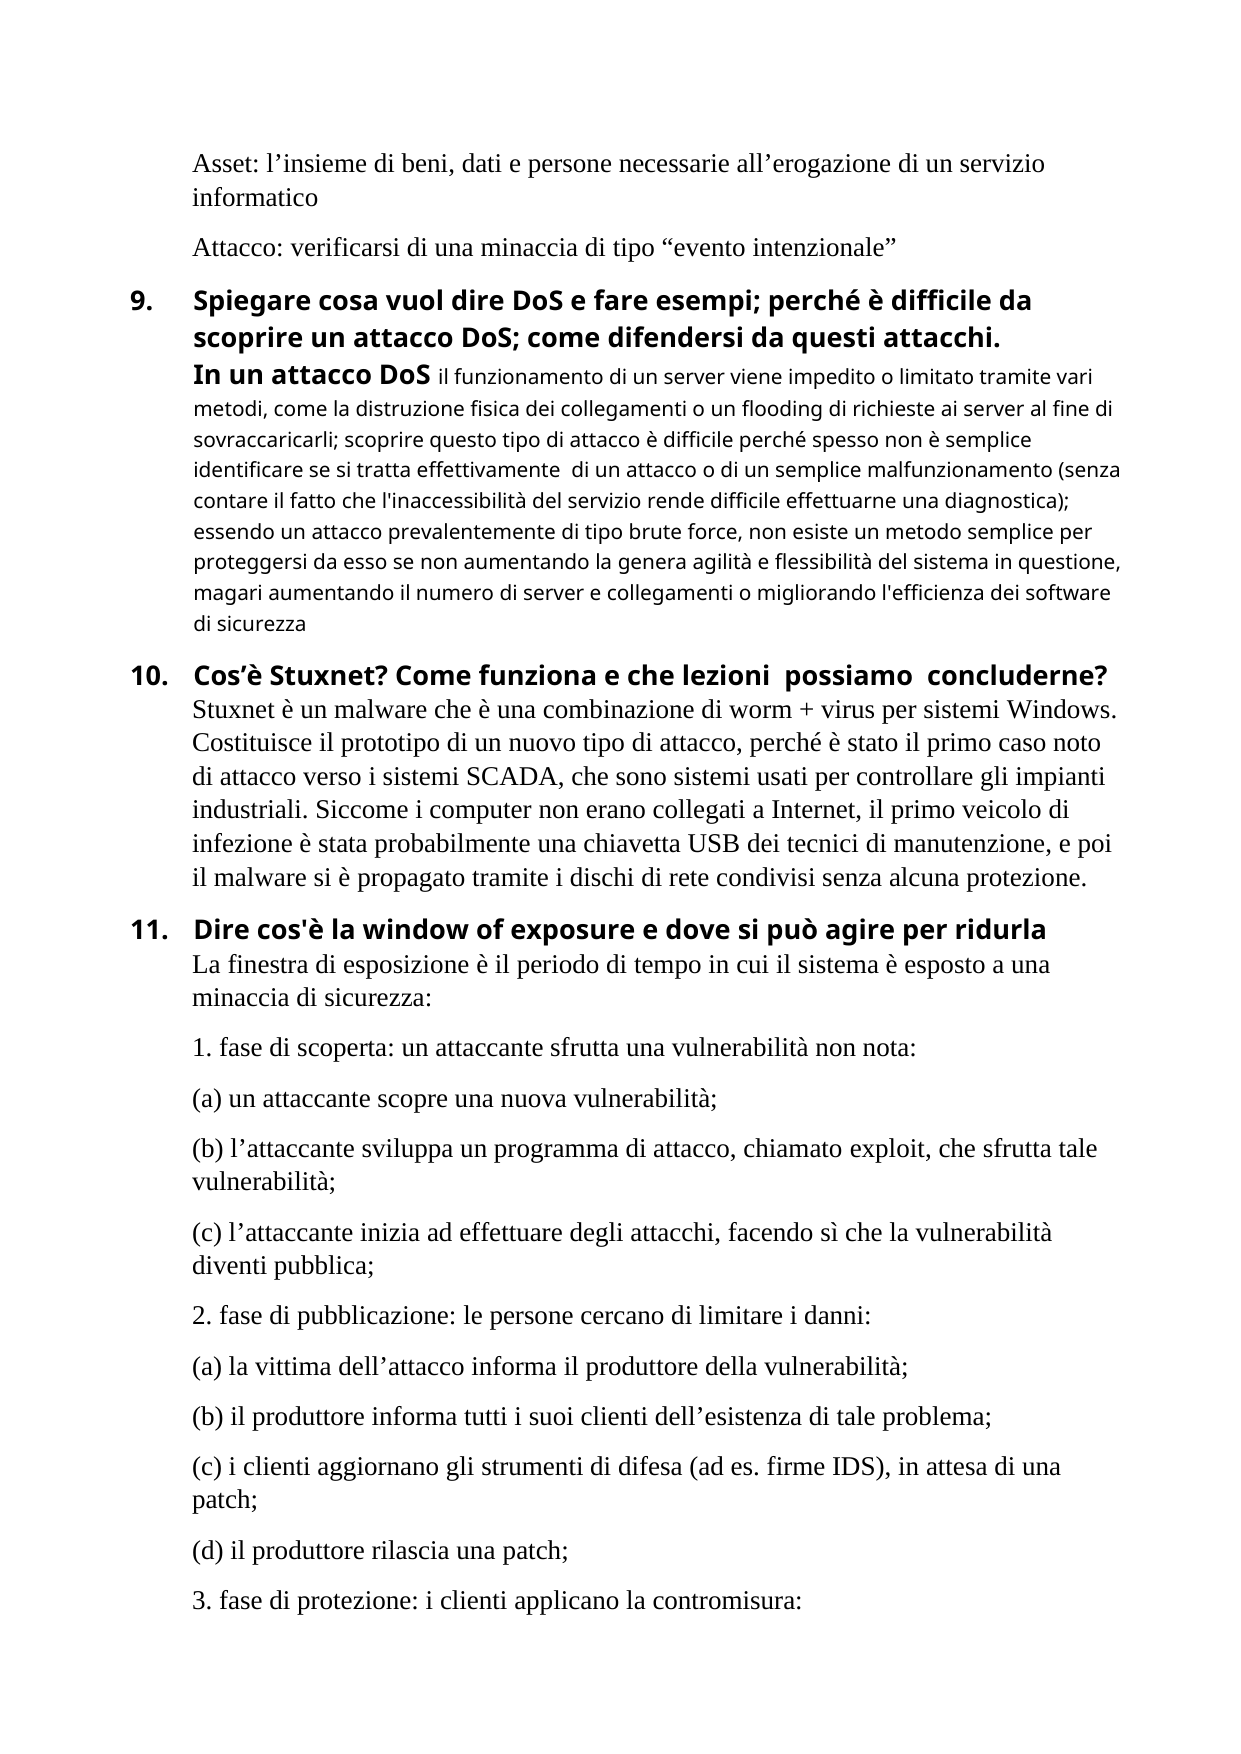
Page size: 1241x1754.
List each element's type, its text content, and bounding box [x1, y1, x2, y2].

list Cos’è Stuxnet? Come funziona e che lezioni possiamo concluderne? [130, 656, 1122, 693]
text (b) l’attaccante sviluppa un programma di attacco, chiamato exploit, che sfrutta tale vulnerabilità; [118, 1132, 1122, 1197]
text 1. fase di scoperta: un attaccante sfrutta una vulnerabilità non nota: [118, 1031, 1122, 1063]
text 3. fase di protezione: i clienti applicano la contromisura: [118, 1584, 1122, 1615]
list Spiegare cosa vuol dire DoS e fare esempi; perché è difficile da scoprire un attacco DoS; come difendersi da questi attacchi. [130, 282, 1122, 355]
text (d) il produttore rilascia una patch; [118, 1534, 1122, 1565]
text (c) l’attaccante inizia ad effettuare degli attacchi, facendo sì che la vulnerabilità diventi pubblica; [118, 1216, 1122, 1280]
text Attacco: verificarsi di una minaccia di tipo “evento intenzionale” [118, 231, 1122, 262]
text (c) i clienti aggiornano gli strumenti di difesa (ad es. firme IDS), in attesa di una patch; [118, 1450, 1122, 1515]
text 2. fase di pubblicazione: le persone cercano di limitare i danni: [118, 1299, 1122, 1331]
list In un attacco DoS il funzionamento di un server viene impedito o limitato tramite vari metodi, come la distruzione fisica dei collegamenti o un flooding di richieste ai server al fine di sovraccaricarli; scoprire questo tipo di attacco è difficile perché spesso non è semplice identificare se si tratta effettivamente di un attacco o di un semplice malfunzionamento (senza contare il fatto che l'inaccessibilità del servizio rende difficile effettuarne una diagnostica); essendo un attacco prevalentemente di tipo brute force, non esiste un metodo semplice per proteggersi da esso se non aumentando la genera agilità e flessibilità del sistema in questione, magari aumentando il numero di server e collegamenti o migliorando l'efficienza dei software di sicurezza [193, 355, 1122, 637]
text Stuxnet è un malware che è una combinazione di worm + virus per sistemi Windows. Costituisce il prototipo di un nuovo tipo di attacco, perché è stato il primo caso noto di attacco verso i sistemi SCADA, che sono sistemi usati per controllare gli impianti industriali. Siccome i computer non erano collegati a Internet, il primo veicolo di infezione è stata probabilmente una chiavetta USB dei tecnici di manutenzione, e poi il malware si è propagato tramite i dischi di rete condivisi senza alcuna protezione. [118, 693, 1122, 892]
text (a) un attaccante scopre una nuova vulnerabilità; [118, 1082, 1122, 1113]
text (b) il produttore informa tutti i suoi clienti dell’esistenza di tale problema; [118, 1400, 1122, 1431]
text (a) la vittima dell’attacco informa il produttore della vulnerabilità; [118, 1349, 1122, 1381]
list Dire cos'è la window of exposure e dove si può agire per ridurla [130, 911, 1122, 948]
text Asset: l’insieme di beni, dati e persone necessarie all’erogazione di un servizio informatico [118, 148, 1122, 212]
text La finestra di esposizione è il periodo di tempo in cui il sistema è esposto a una minaccia di sicurezza: [118, 948, 1122, 1012]
